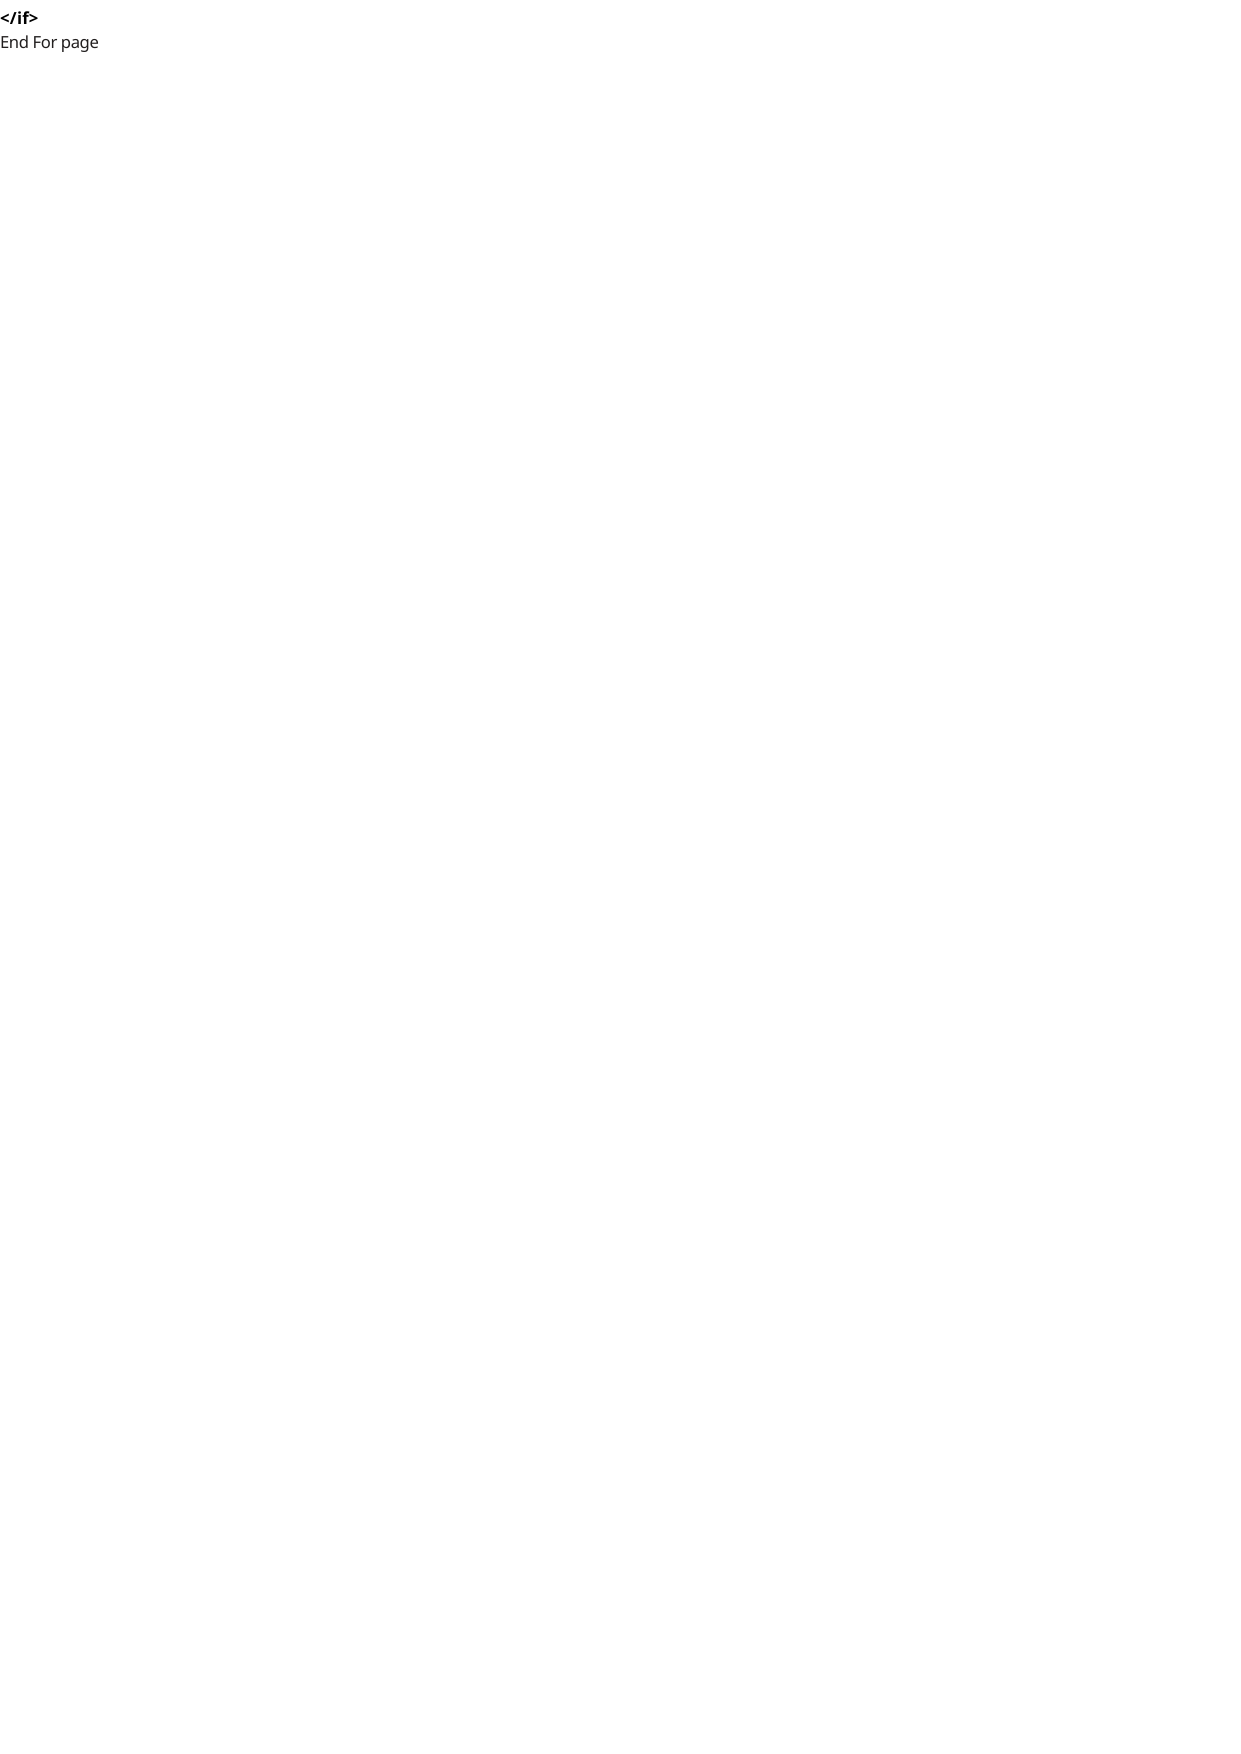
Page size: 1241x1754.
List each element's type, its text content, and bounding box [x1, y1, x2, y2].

text </if> [0, 6, 1240, 30]
text End For page [0, 30, 1227, 53]
